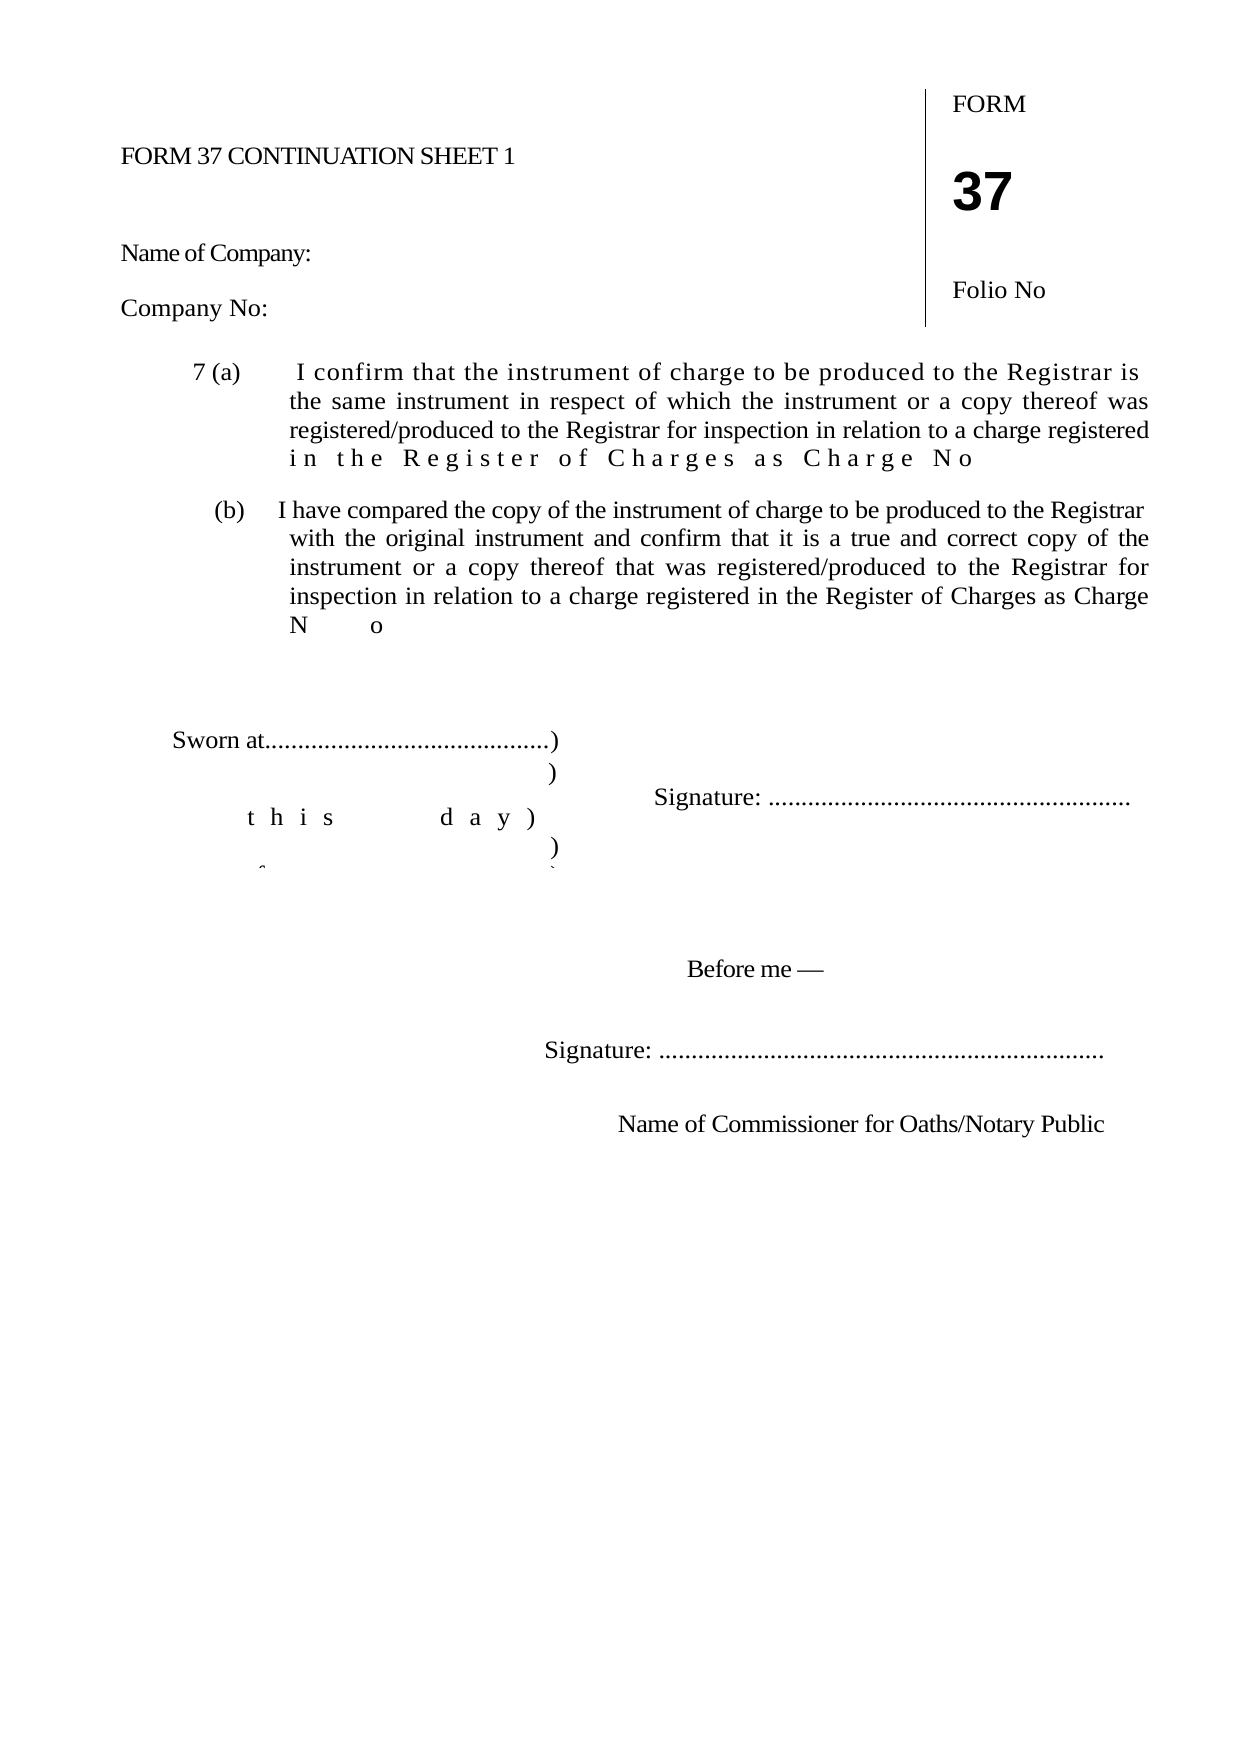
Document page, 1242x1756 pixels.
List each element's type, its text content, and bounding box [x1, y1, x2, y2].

text with the original instrument and confirm that it is a true and correct copy of the instrument or a copy thereof that was registered/produced to the Registrar for inspection in relation to a charge registered in the Register of Charges as Charge No [289, 523, 1150, 638]
text 7 (a) I confirm that the instrument of charge to be produced to the Registrar is [169, 357, 1165, 386]
text Signature: [544, 1035, 1165, 1064]
text Before me — [687, 954, 1165, 983]
table_header FORM 37 CONTINUATION SHEET 1 Name of Company: Company No: [109, 89, 925, 327]
text Name of Commissioner for Oaths/Notary Public [109, 1109, 1105, 1138]
table_header Sworn at ) ) this day) ) of ) [109, 725, 626, 868]
text (b) I have compared the copy of the instrument of charge to be produced to the Registrar [214, 495, 1165, 523]
table_header FORM 37 Folio No [926, 89, 1159, 327]
text the same instrument in respect of which the instrument or a copy thereof was registered/produced to the Registrar for inspection in relation to a charge registered in the Register of Charges as Charge No [289, 386, 1150, 472]
table_header Signature: [626, 725, 1159, 868]
